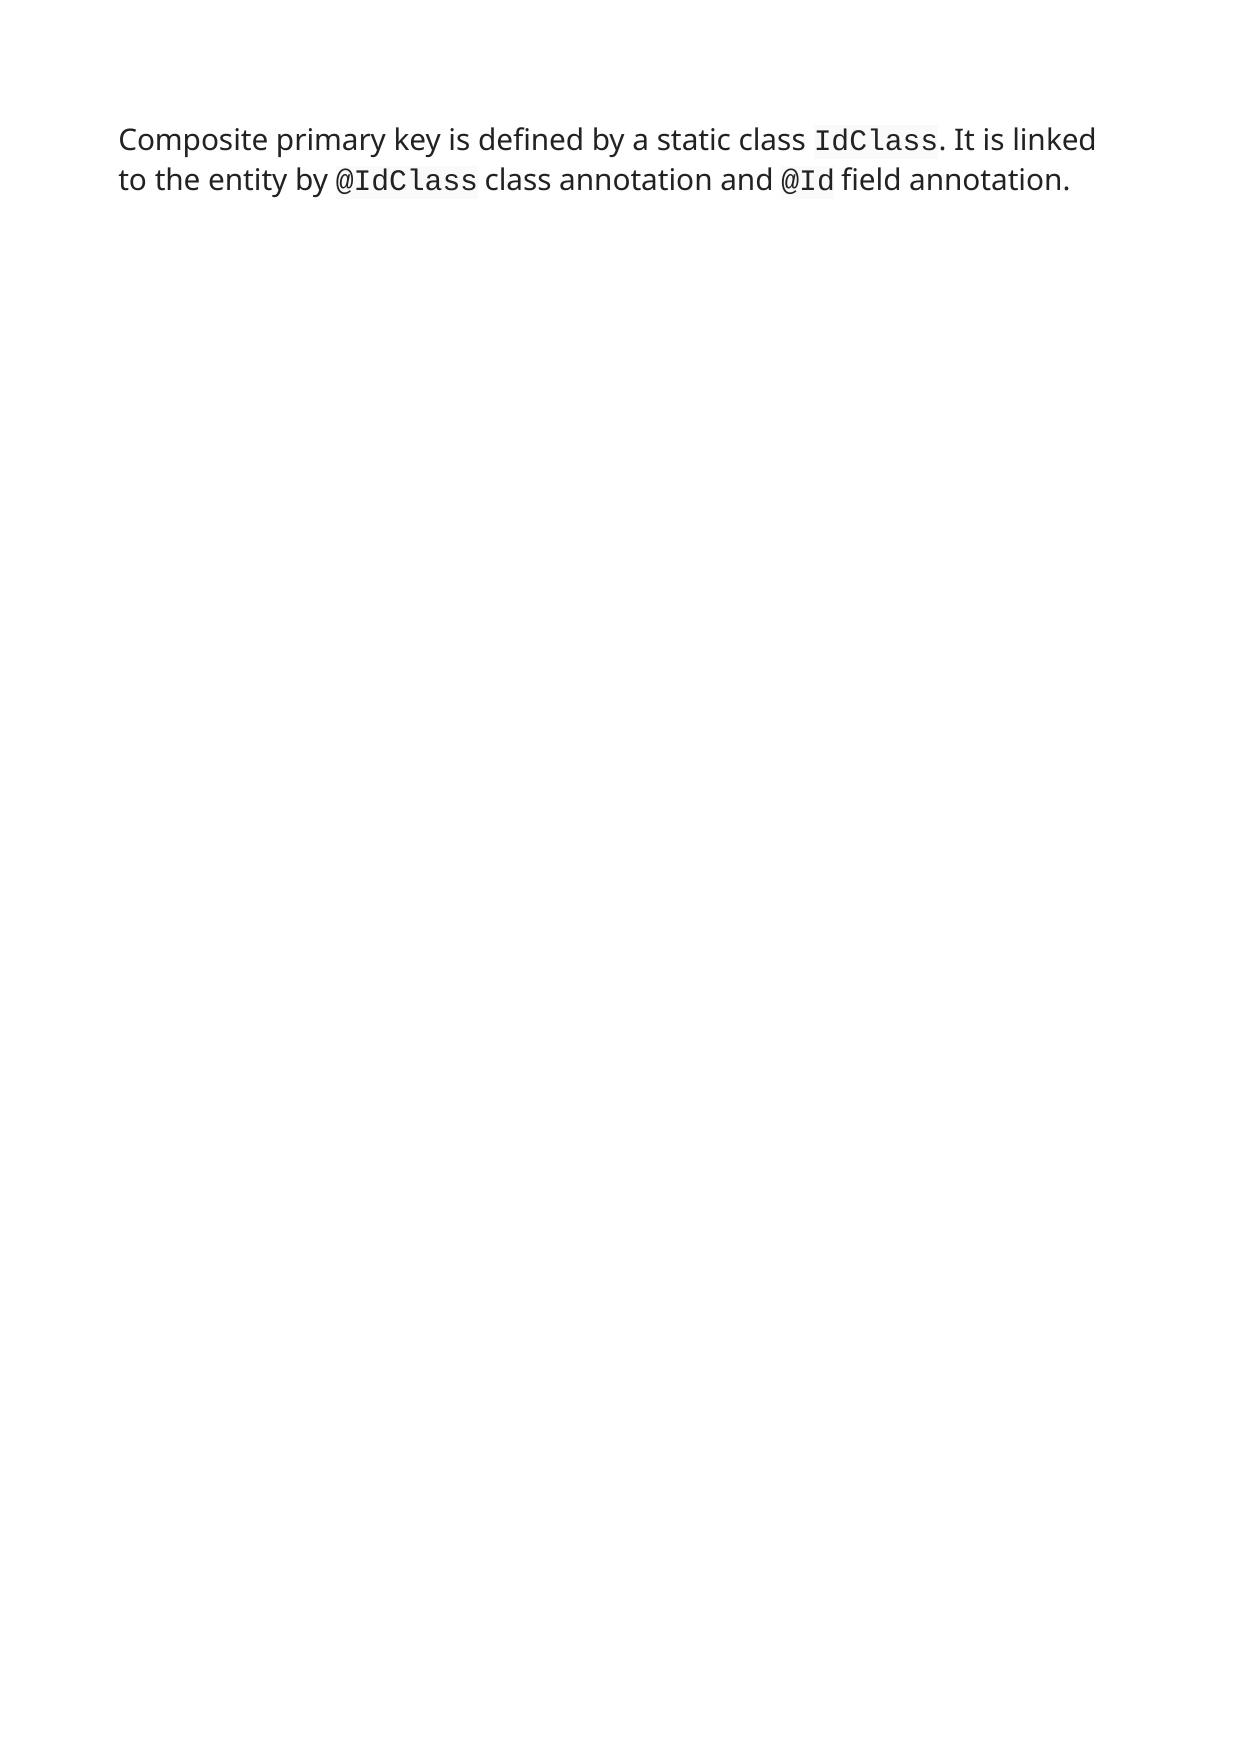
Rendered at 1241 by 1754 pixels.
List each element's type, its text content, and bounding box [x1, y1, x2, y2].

text Composite primary key is defined by a static class IdClass. It is linked to the entity by @IdClass class annotation and @Id field annotation. [118, 118, 1122, 199]
